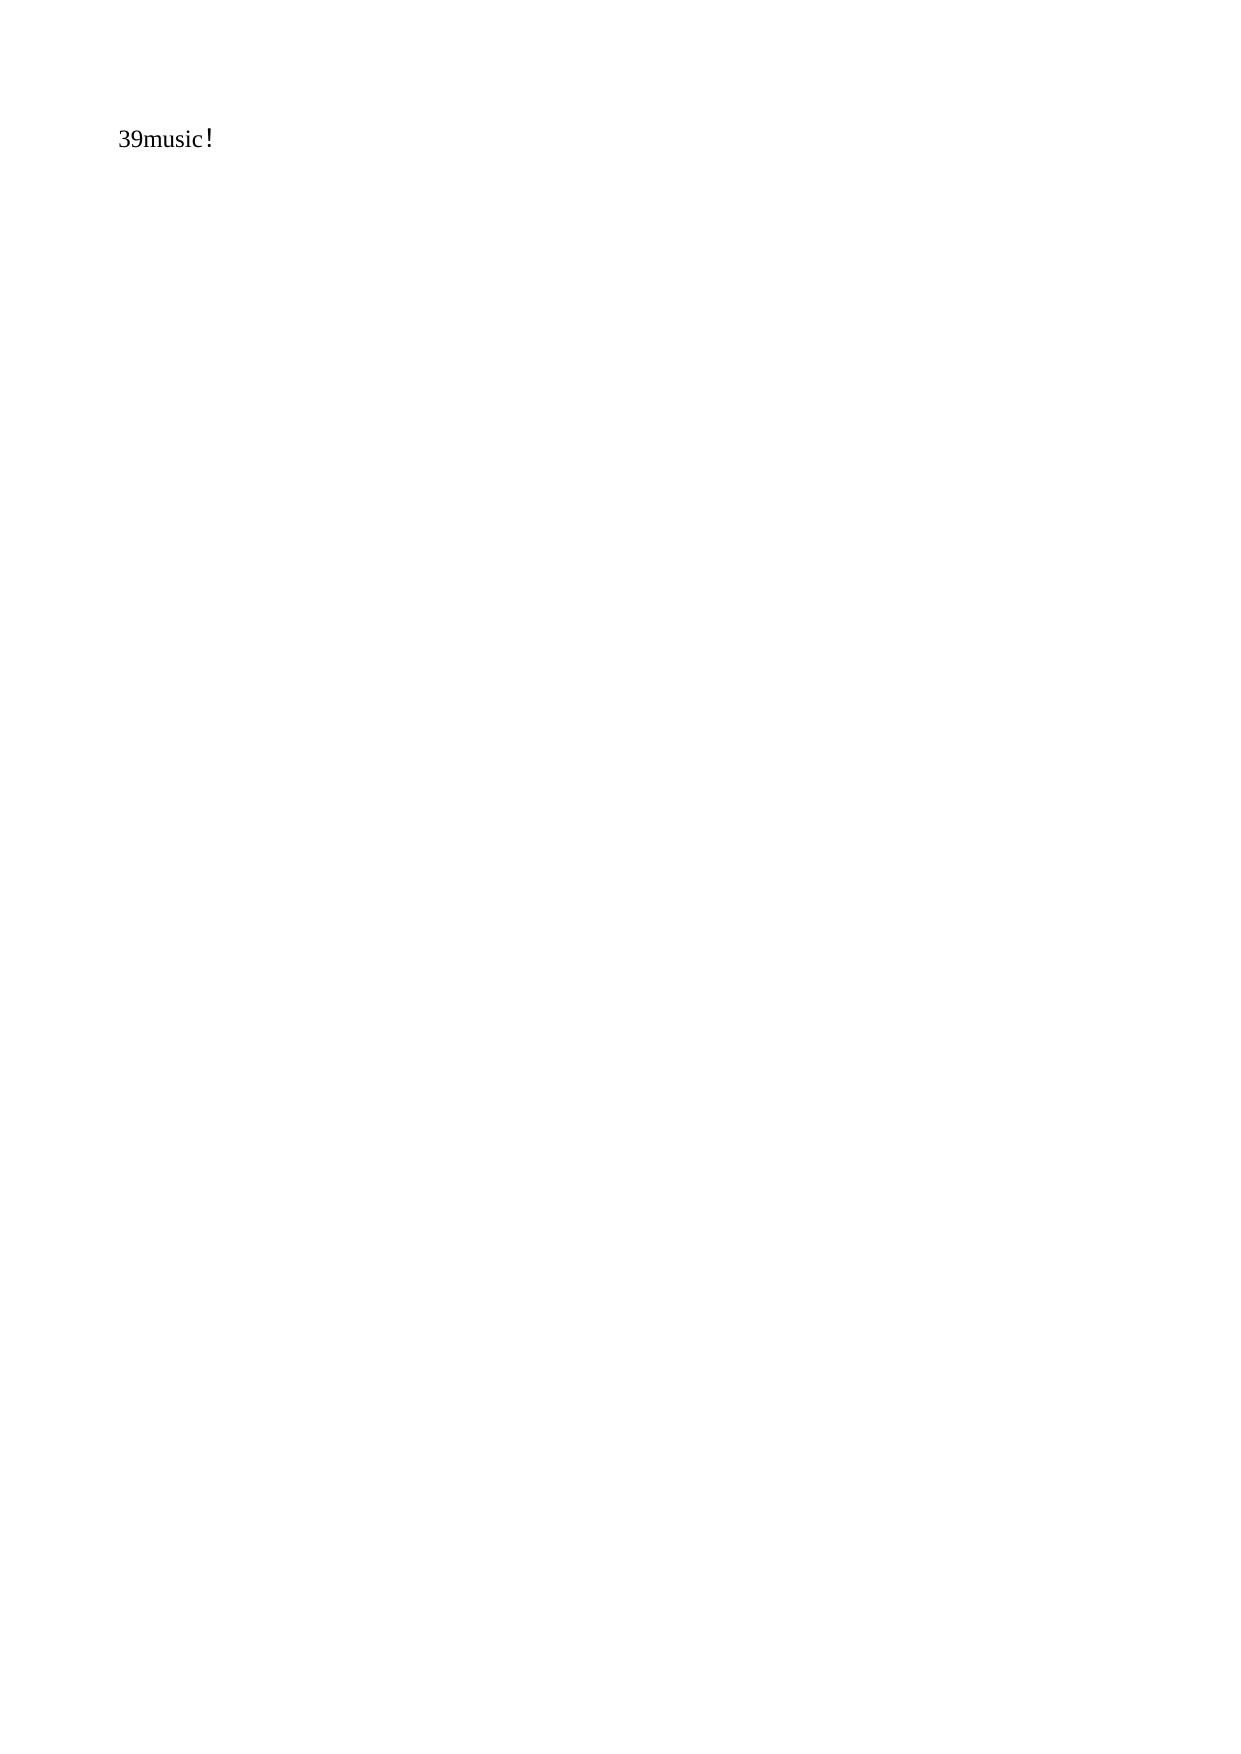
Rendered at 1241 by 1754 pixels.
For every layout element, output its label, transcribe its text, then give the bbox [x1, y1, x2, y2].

text 39music！ [118, 118, 1122, 154]
